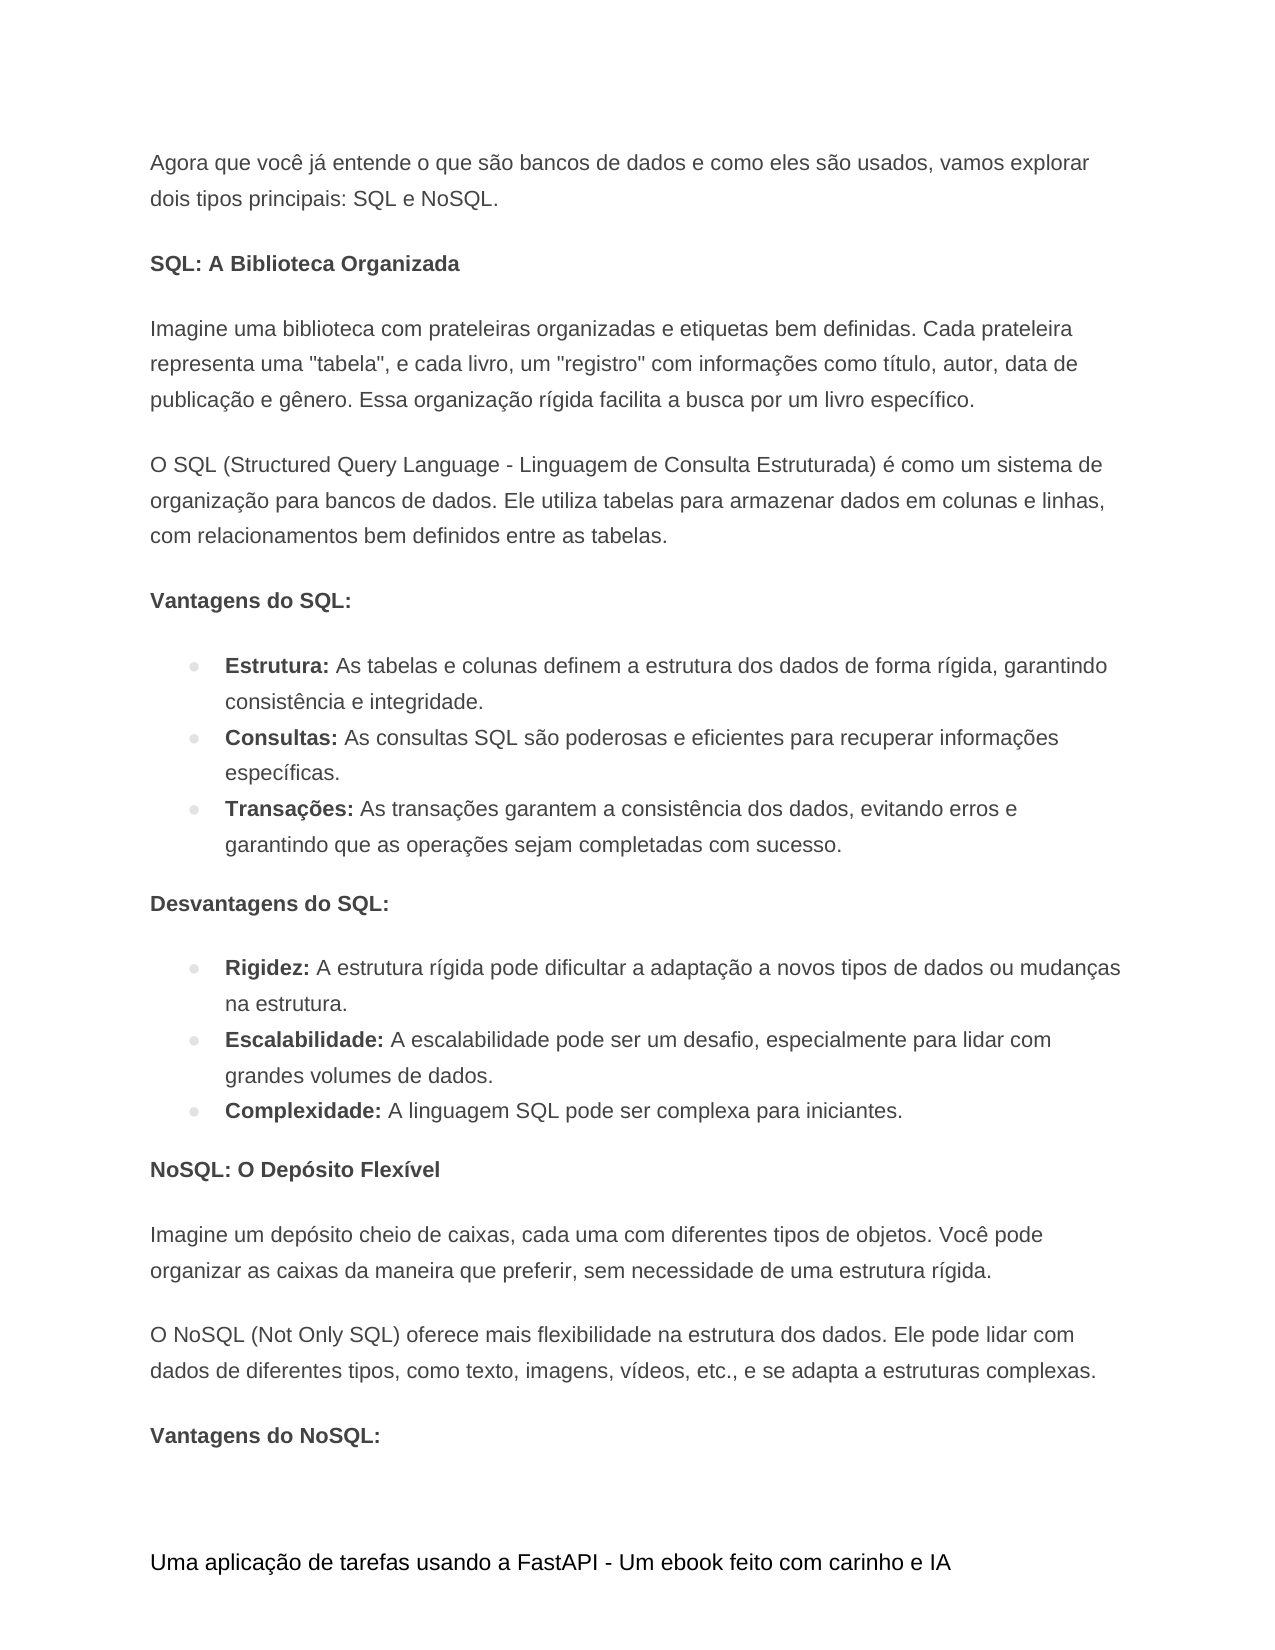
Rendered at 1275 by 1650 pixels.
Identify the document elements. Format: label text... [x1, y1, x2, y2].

list Rigidez: A estrutura rígida pode dificultar a adaptação a novos tipos de dados ou mudanças na estrutura. [187, 955, 1125, 1016]
text O SQL (Structured Query Language - Linguagem de Consulta Estruturada) é como um sistema de organização para bancos de dados. Ele utiliza tabelas para armazenar dados em colunas e linhas, com relacionamentos bem definidos entre as tabelas. [150, 452, 1125, 548]
text Agora que você já entende o que são bancos de dados e como eles são usados, vamos explorar dois tipos principais: SQL e NoSQL. [150, 150, 1125, 211]
text NoSQL: O Depósito Flexível [150, 1157, 1125, 1182]
list Complexidade: A linguagem SQL pode ser complexa para iniciantes. [187, 1098, 1125, 1123]
text SQL: A Biblioteca Organizada [150, 251, 1125, 276]
text Imagine um depósito cheio de caixas, cada uma com diferentes tipos de objetos. Você pode organizar as caixas da maneira que preferir, sem necessidade de uma estrutura rígida. [150, 1222, 1125, 1283]
text O NoSQL (Not Only SQL) oferece mais flexibilidade na estrutura dos dados. Ele pode lidar com dados de diferentes tipos, como texto, imagens, vídeos, etc., e se adapta a estruturas complexas. [150, 1322, 1125, 1383]
list Escalabilidade: A escalabilidade pode ser um desafio, especialmente para lidar com grandes volumes de dados. [187, 1027, 1125, 1088]
list Consultas: As consultas SQL são poderosas e eficientes para recuperar informações específicas. [187, 724, 1125, 786]
list Transações: As transações garantem a consistência dos dados, evitando erros e garantindo que as operações sejam completadas com sucesso. [187, 796, 1125, 857]
text Vantagens do NoSQL: [150, 1423, 1125, 1448]
text Vantagens do SQL: [150, 588, 1125, 613]
text Imagine uma biblioteca com prateleiras organizadas e etiquetas bem definidas. Cada prateleira representa uma "tabela", e cada livro, um "registro" com informações como título, autor, data de publicação e gênero. Essa organização rígida facilita a busca por um livro específico. [150, 316, 1125, 412]
list Estrutura: As tabelas e colunas definem a estrutura dos dados de forma rígida, garantindo consistência e integridade. [187, 653, 1125, 714]
text Desvantagens do SQL: [150, 890, 1125, 916]
